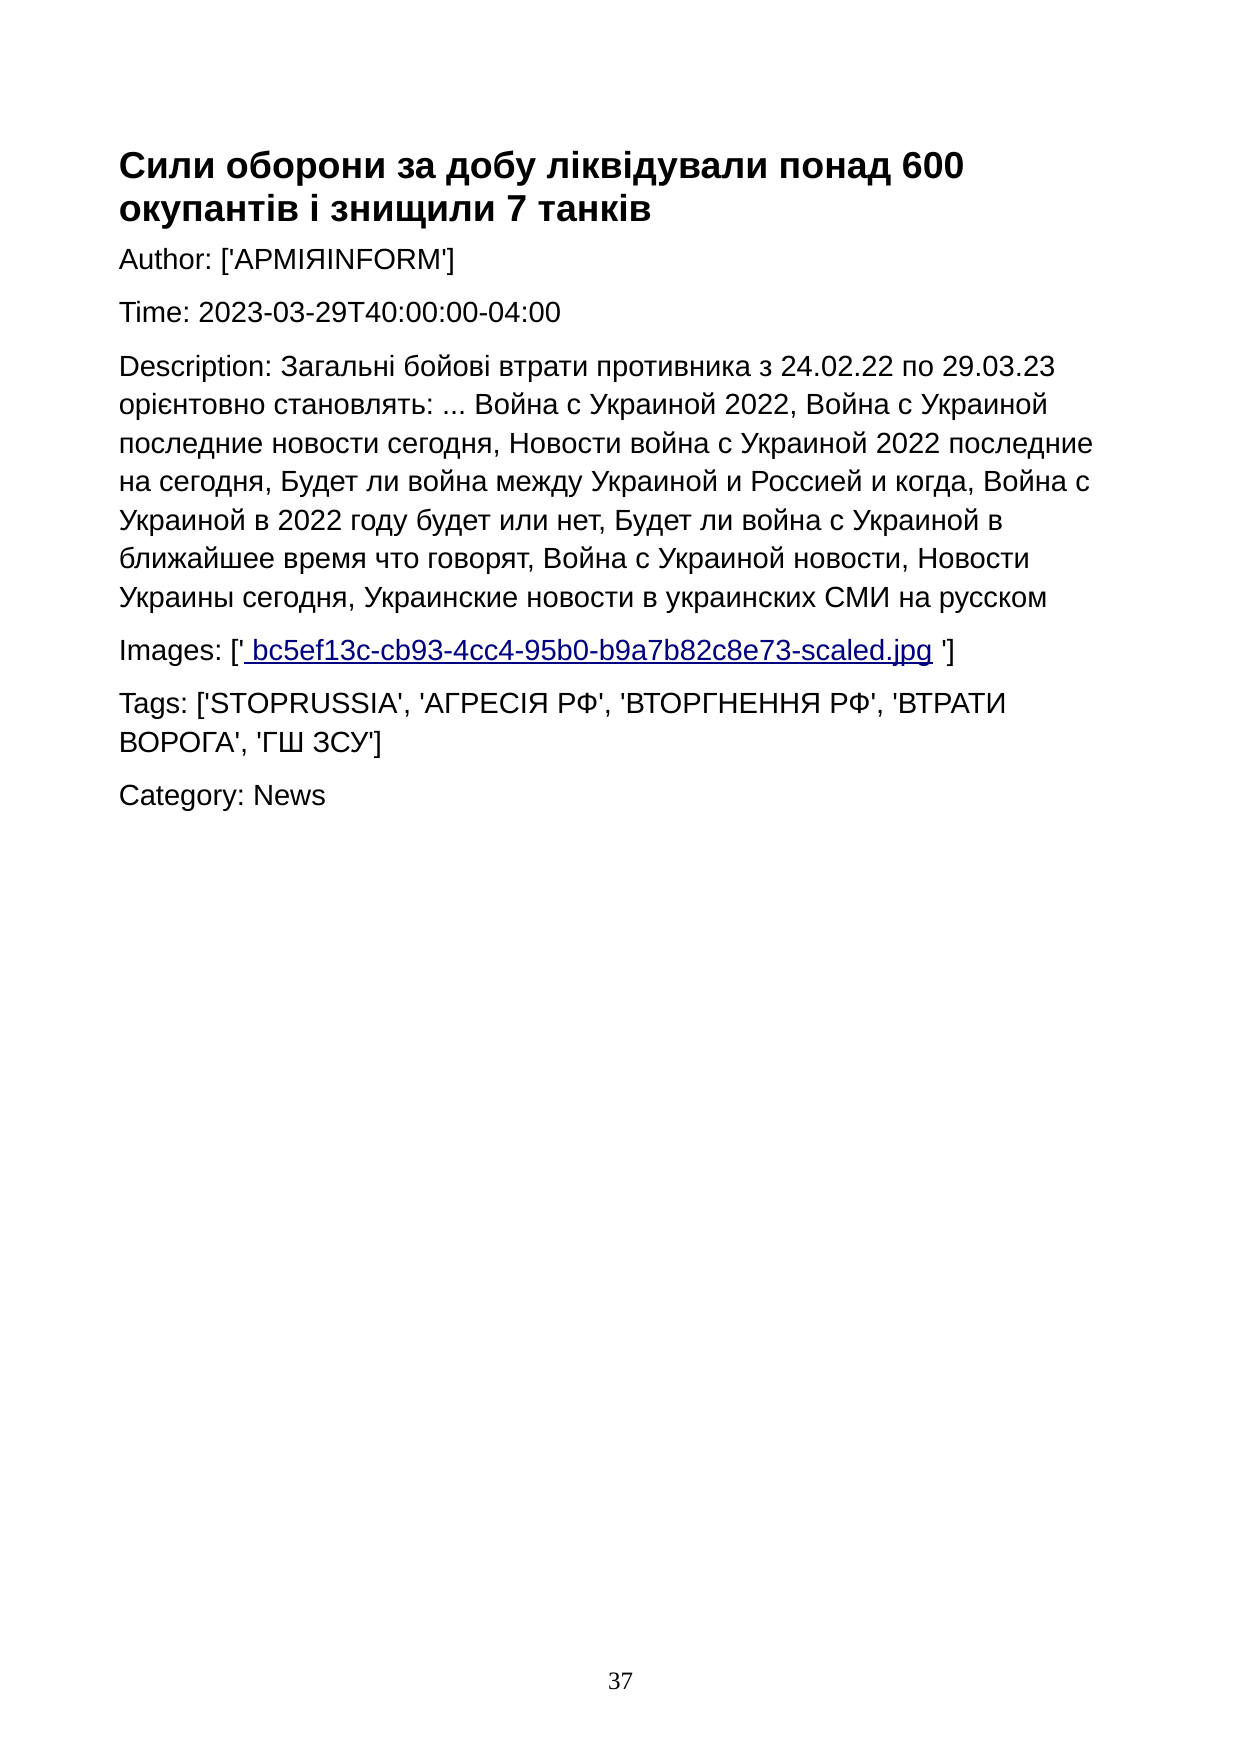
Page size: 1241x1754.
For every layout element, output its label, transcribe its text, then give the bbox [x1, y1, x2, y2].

text Images: [' bc5ef13c-cb93-4cc4-95b0-b9a7b82c8e73-scaled.jpg '] [118, 633, 1122, 666]
text Author: ['АРМІЯINFORM'] [118, 242, 1122, 276]
text Category: News [118, 778, 1122, 811]
text Description: Загальні бойові втрати противника з 24.02.22 по 29.03.23 орієнтовно становлять: ... Война с Украиной 2022, Война с Украиной последние новости сегодня, Новости война с Украиной 2022 последние на сегодня, Будет ли война между Украиной и Россией и когда, Война с Украиной в 2022 году будет или нет, Будет ли война с Украиной в ближайшее время что говорят, Война с Украиной новости, Новости Украины сегодня, Украинские новости в украинских СМИ на русском [118, 348, 1122, 613]
subtitle Сили оборони за добу ліквідували понад 600 окупантів і знищили 7 танків [118, 143, 1122, 230]
text Tags: ['STOPRUSSIA', 'АГРЕСІЯ РФ', 'ВТОРГНЕННЯ РФ', 'ВТРАТИ ВОРОГА', 'ГШ ЗСУ'] [118, 686, 1122, 758]
text Time: 2023-03-29T40:00:00-04:00 [118, 295, 1122, 329]
